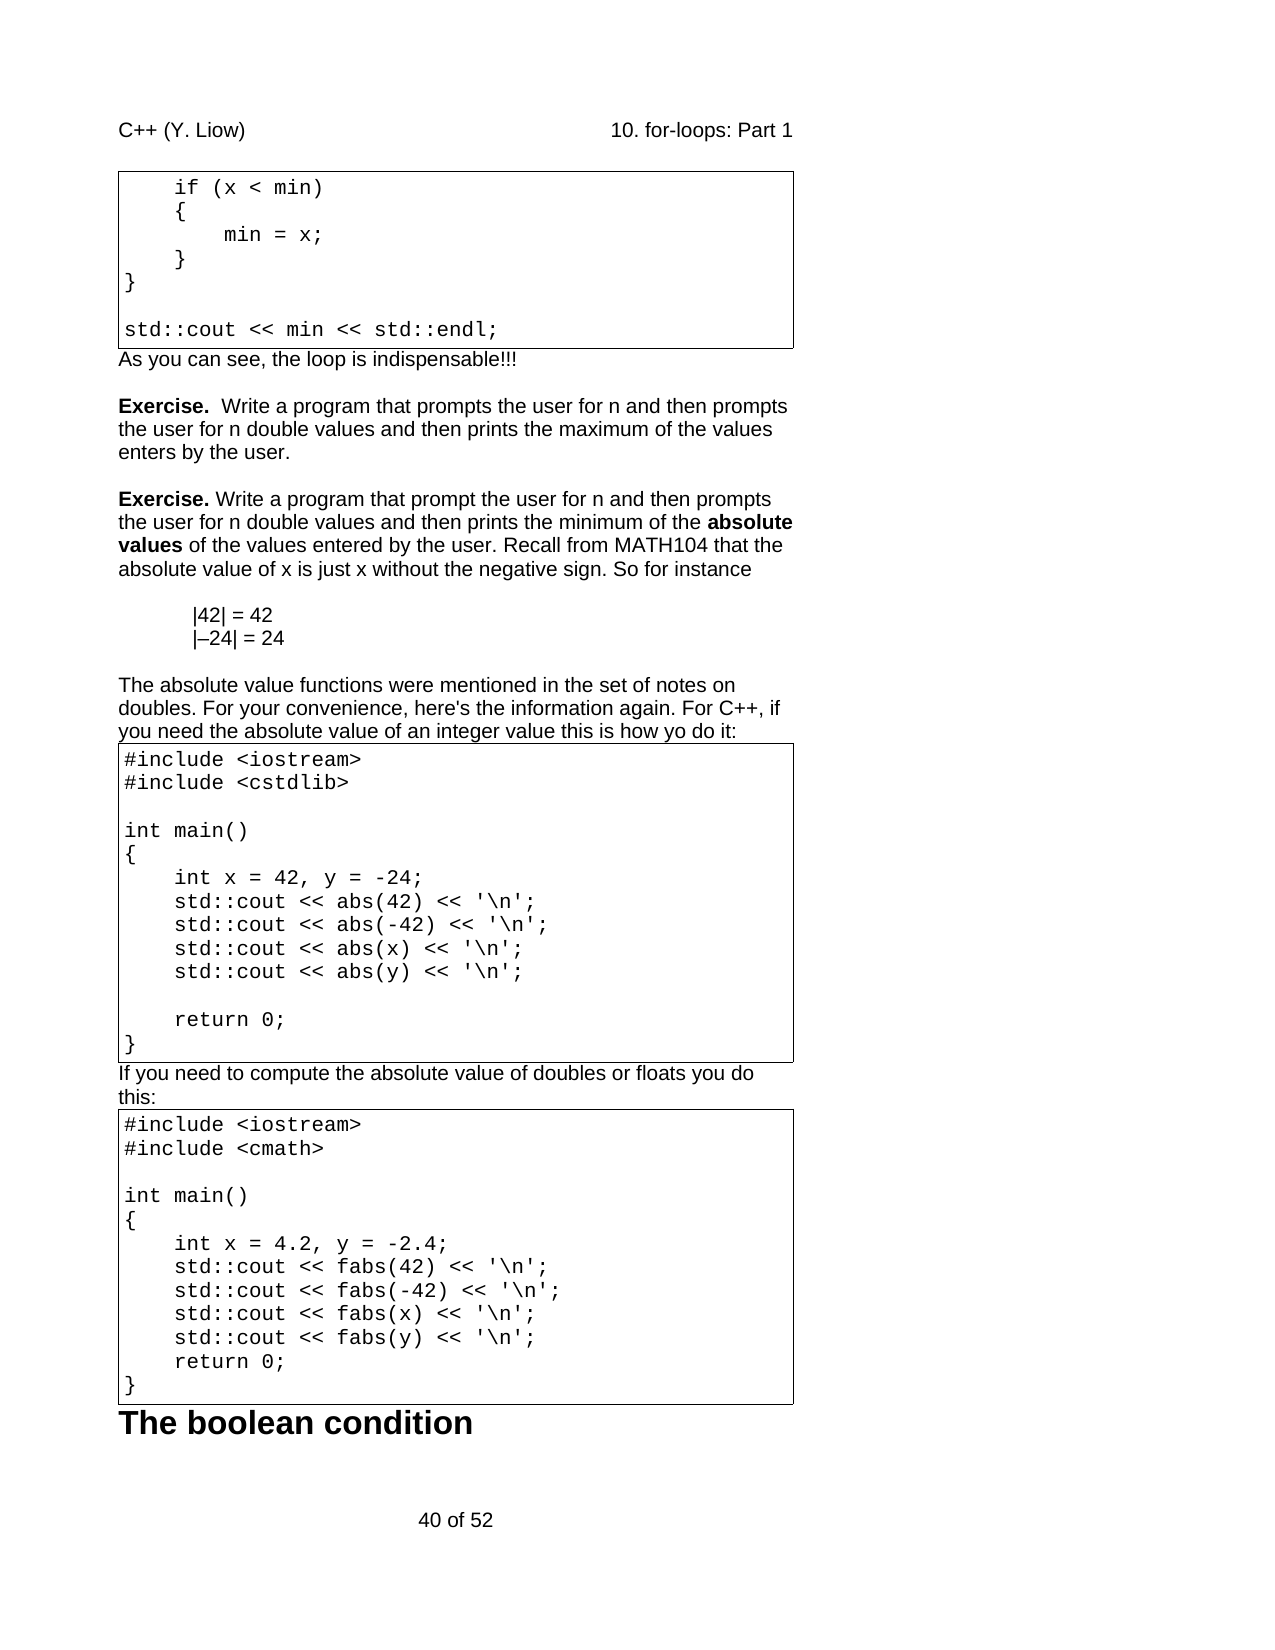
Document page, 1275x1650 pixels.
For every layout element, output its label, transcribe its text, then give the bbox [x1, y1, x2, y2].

table_header if (x < min) { min = x; } } std::cout << min << std::endl; [119, 172, 793, 348]
text The absolute value functions were mentioned in the set of notes on doubles. For your convenience, here's the information again. For C++, if you need the absolute value of an integer value this is how yo do it: [118, 673, 793, 743]
text |–24| = 24 [118, 627, 793, 650]
text If you need to compute the absolute value of doubles or floats you do this: [118, 1063, 793, 1108]
text |42| = 42 [118, 603, 793, 627]
text Exercise. Write a program that prompt the user for n and then prompts the user for n double values and then prints the minimum of the absolute values of the values entered by the user. Recall from MATH104 that the absolute value of x is just x without the negative sign. So for instance [118, 487, 793, 580]
table_header #include <iostream> #include <cstdlib> int main() { int x = 42, y = -24; std::cout << abs(42) << '\n'; std::cout << abs(-42) << '\n'; std::cout << abs(x) << '\n'; std::cout << abs(y) << '\n'; return 0; } [119, 744, 793, 1062]
table_header #include <iostream> #include <cmath> int main() { int x = 4.2, y = -2.4; std::cout << fabs(42) << '\n'; std::cout << fabs(-42) << '\n'; std::cout << fabs(x) << '\n'; std::cout << fabs(y) << '\n'; return 0; } [119, 1110, 793, 1404]
text Exercise. Write a program that prompts the user for n and then prompts the user for n double values and then prints the maximum of the values enters by the user. [118, 394, 793, 464]
text As you can see, the loop is indispensable!!! [118, 349, 793, 371]
text The boolean condition [118, 1405, 793, 1441]
